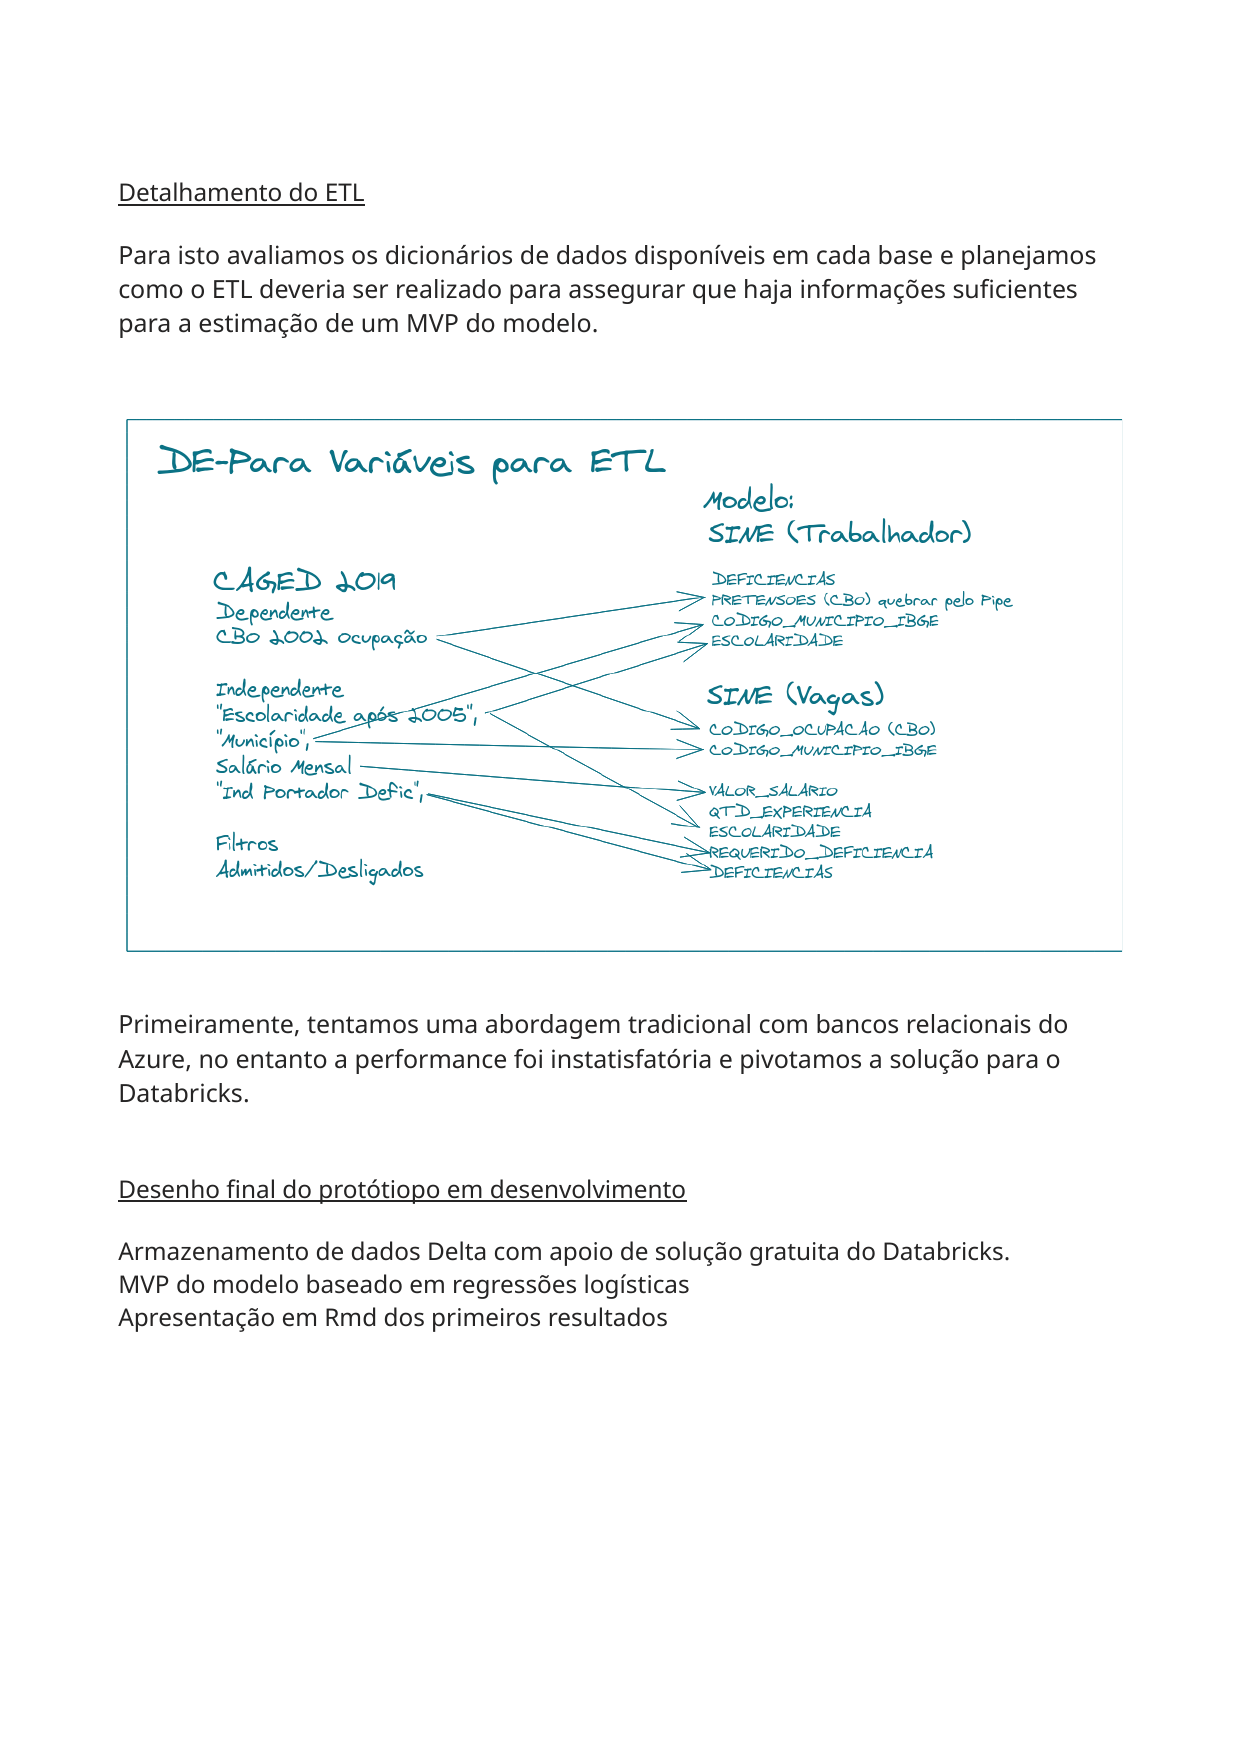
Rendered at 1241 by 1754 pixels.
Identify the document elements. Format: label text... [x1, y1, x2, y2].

text Desenho final do protótiopo em desenvolvimento [118, 1172, 1122, 1205]
text Detalhamento do ETL [118, 176, 1122, 209]
text Apresentação em Rmd dos primeiros resultados [118, 1301, 1122, 1334]
text MVP do modelo baseado em regressões logísticas [118, 1267, 1122, 1301]
picture [118, 368, 1123, 979]
text Para isto avaliamos os dicionários de dados disponíveis em cada base e planejamos como o ETL deveria ser realizado para assegurar que haja informações suficientes para a estimação de um MVP do modelo. [118, 238, 1122, 340]
text Primeiramente, tentamos uma abordagem tradicional com bancos relacionais do Azure, no entanto a performance foi instatisfatória e pivotamos a solução para o Databricks. [118, 1007, 1122, 1109]
text Armazenamento de dados Delta com apoio de solução gratuita do Databricks. [118, 1234, 1122, 1267]
